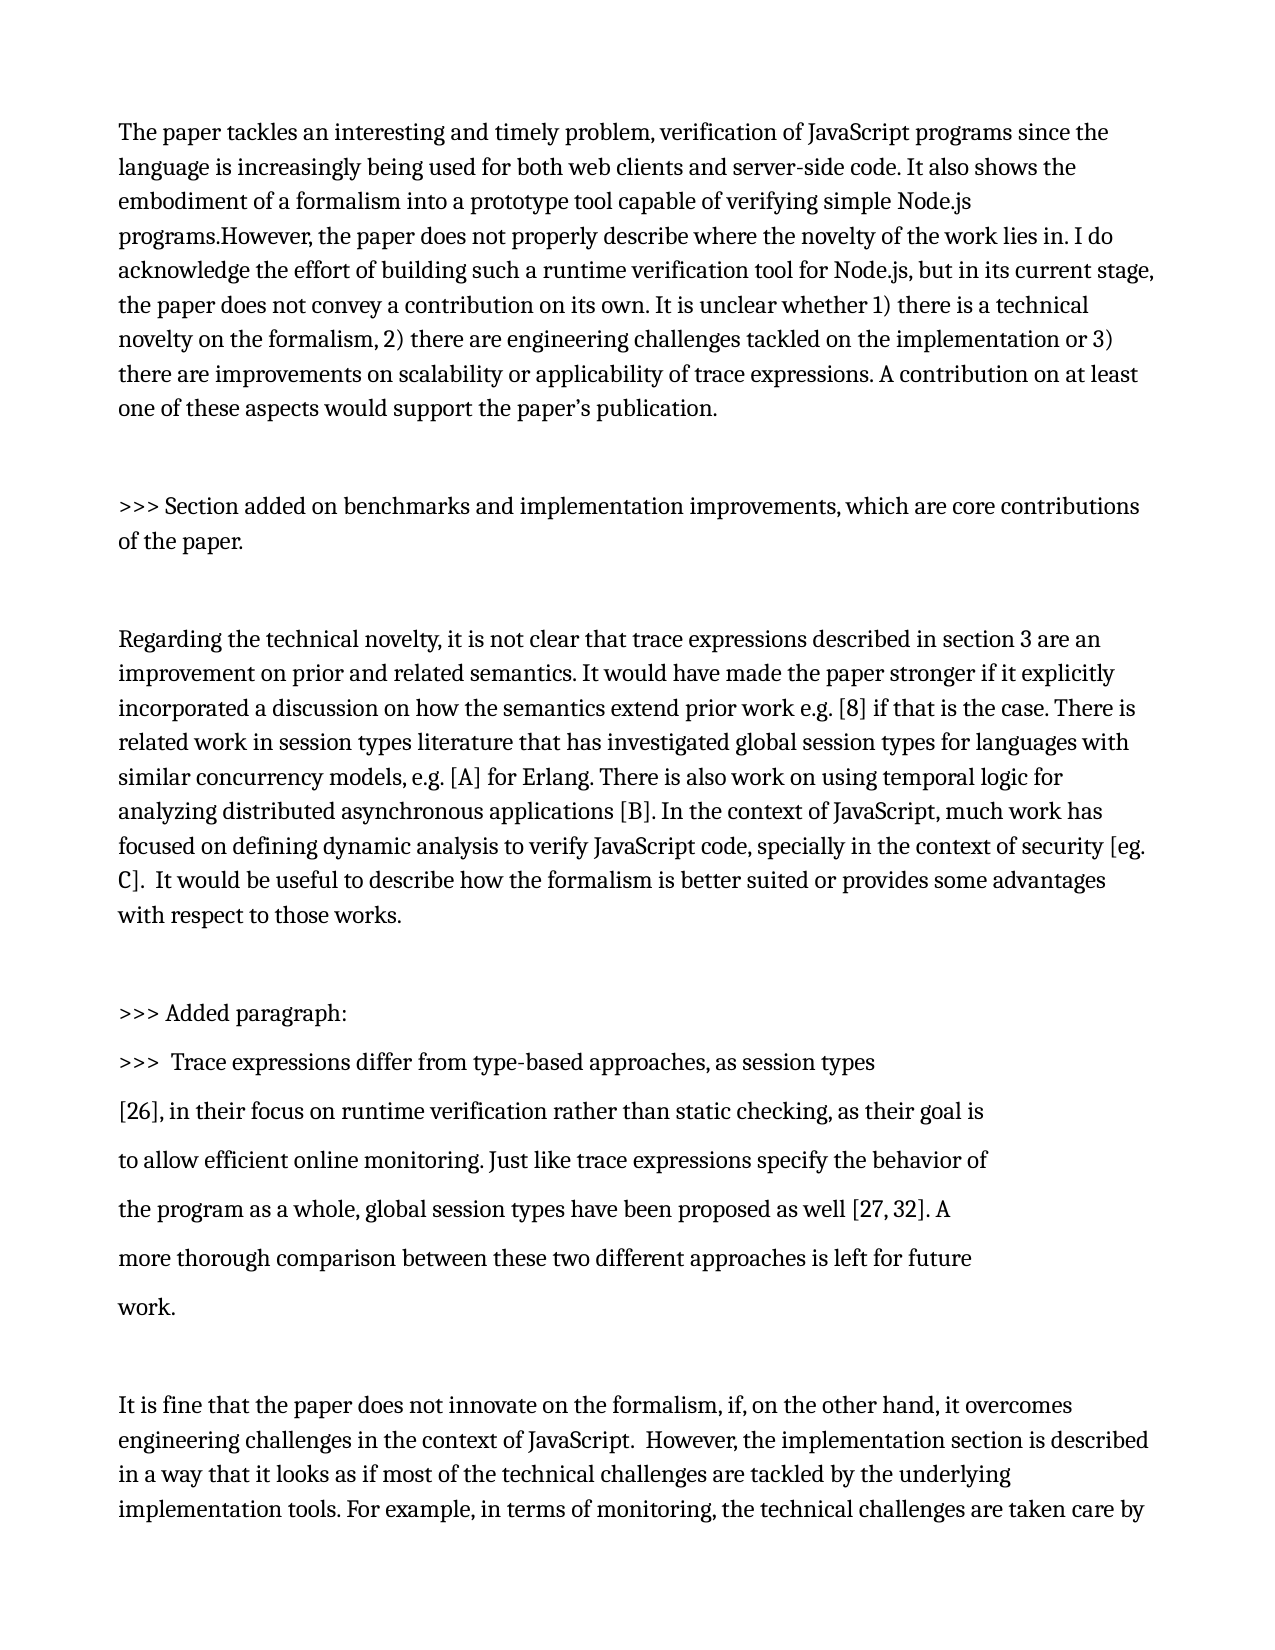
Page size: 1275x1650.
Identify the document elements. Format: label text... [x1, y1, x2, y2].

text to allow efficient online monitoring. Just like trace expressions specify the behavior of [118, 1146, 1157, 1174]
text The paper tackles an interesting and timely problem, verification of JavaScript programs since the language is increasingly being used for both web clients and server-side code. It also shows the embodiment of a formalism into a prototype tool capable of verifying simple Node.js programs.However, the paper does not properly describe where the novelty of the work lies in. I do acknowledge the effort of building such a runtime verification tool for Node.js, but in its current stage, the paper does not convey a contribution on its own. It is unclear whether 1) there is a technical novelty on the formalism, 2) there are engineering challenges tackled on the implementation or 3) there are improvements on scalability or applicability of trace expressions. A contribution on at least one of these aspects would support the paper’s publication. [118, 118, 1157, 423]
text Regarding the technical novelty, it is not clear that trace expressions described in section 3 are an improvement on prior and related semantics. It would have made the paper stronger if it explicitly incorporated a discussion on how the semantics extend prior work e.g. [8] if that is the case. There is related work in session types literature that has investigated global session types for languages with similar concurrency models, e.g. [A] for Erlang. There is also work on using temporal logic for analyzing distributed asynchronous applications [B]. In the context of JavaScript, much work has focused on defining dynamic analysis to verify JavaScript code, specially in the context of security [eg. C]. It would be useful to describe how the formalism is better suited or provides some advantages with respect to those works. [118, 625, 1157, 929]
text >>> Trace expressions differ from type-based approaches, as session types [118, 1048, 1157, 1076]
text work. [118, 1293, 1157, 1322]
text the program as a whole, global session types have been proposed as well [27, 32]. A [118, 1195, 1157, 1224]
text It is fine that the paper does not innovate on the formalism, if, on the other hand, it overcomes engineering challenges in the context of JavaScript. However, the implementation section is described in a way that it looks as if most of the technical challenges are tackled by the underlying implementation tools. For example, in terms of monitoring, the technical challenges are taken care by [118, 1391, 1157, 1523]
text >>> Section added on benchmarks and implementation improvements, which are core contributions of the paper. [118, 492, 1157, 555]
text >>> Added paragraph: [118, 999, 1157, 1027]
text [26], in their focus on runtime verification rather than static checking, as their goal is [118, 1097, 1157, 1126]
text more thorough comparison between these two different approaches is left for future [118, 1244, 1157, 1273]
